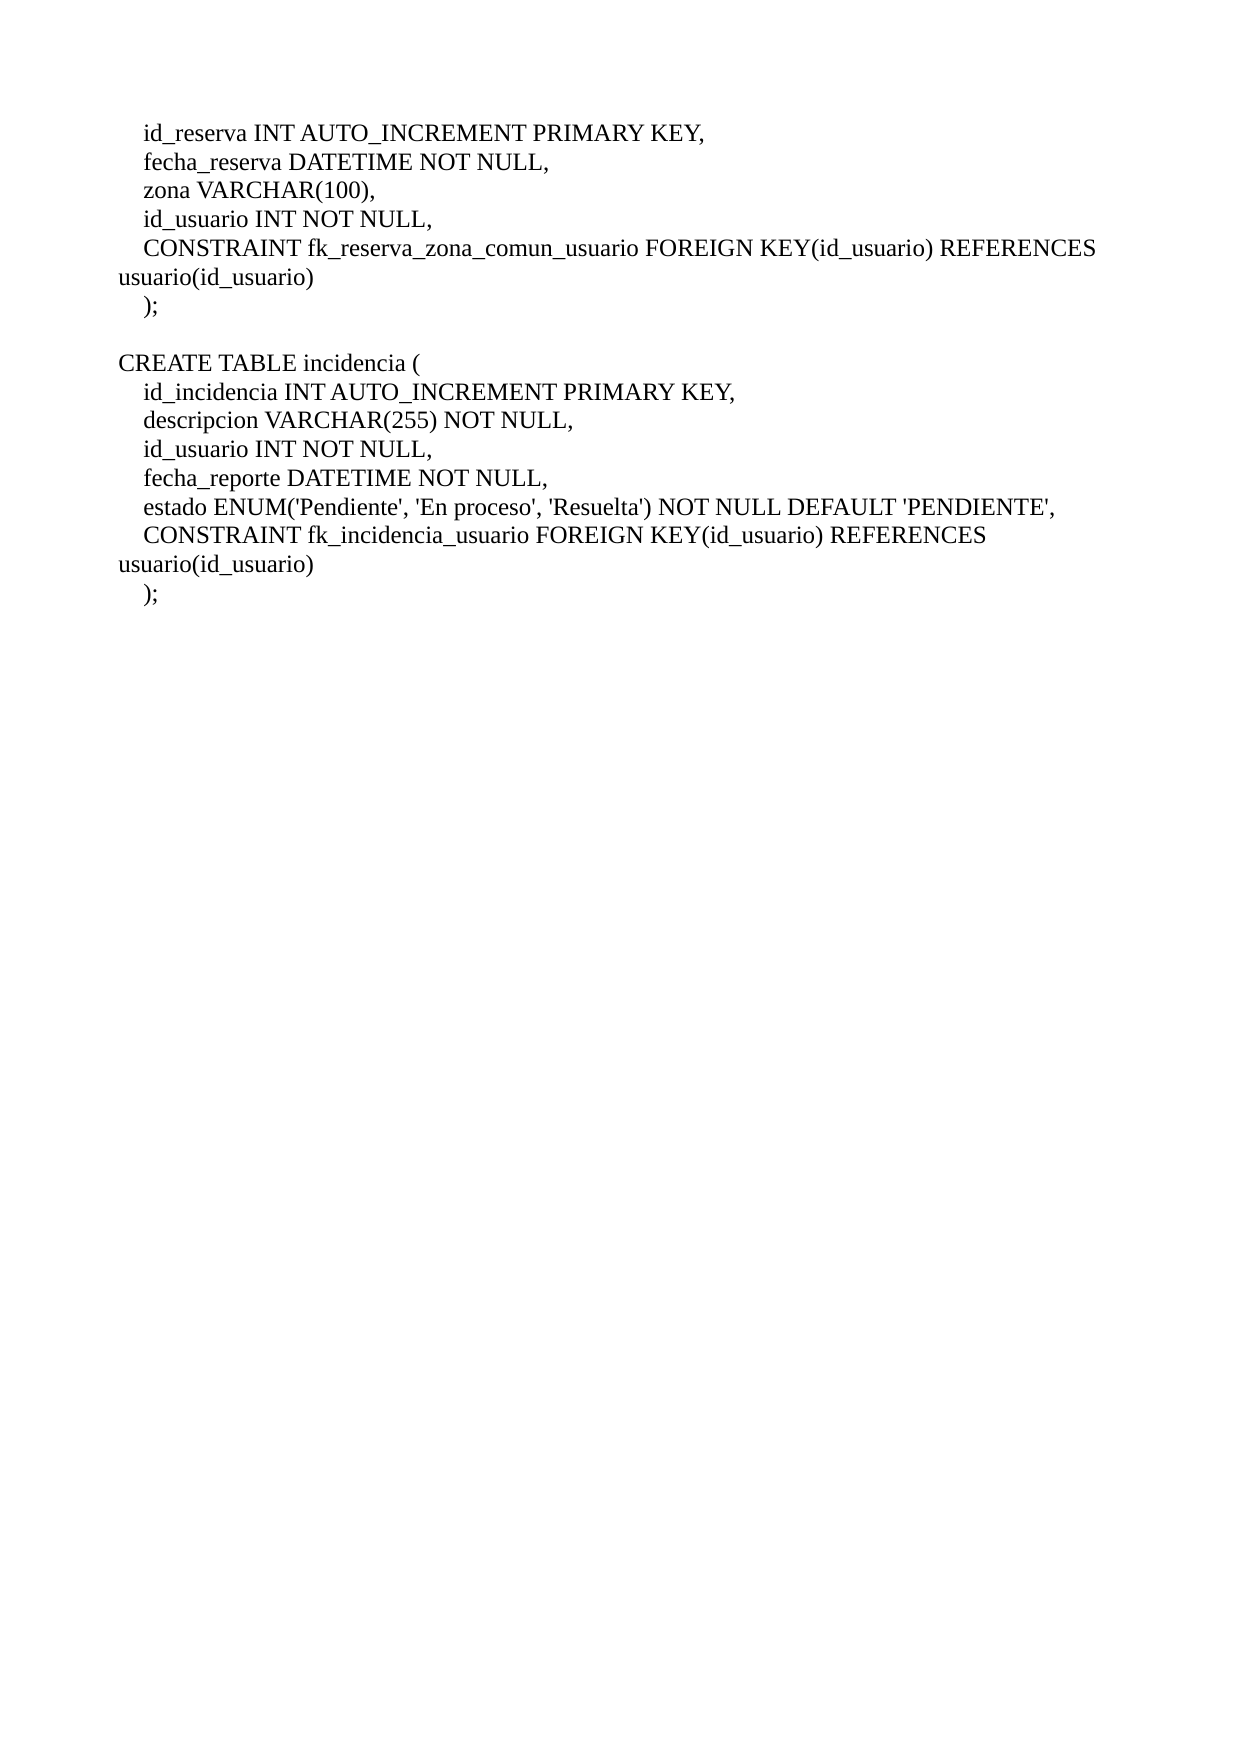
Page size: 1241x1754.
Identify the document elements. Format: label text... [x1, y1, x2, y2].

text id_usuario INT NOT NULL, [118, 204, 1122, 233]
text id_incidencia INT AUTO_INCREMENT PRIMARY KEY, [118, 377, 1122, 406]
text ); [118, 578, 1122, 607]
text CREATE TABLE incidencia ( [118, 348, 1122, 377]
text ); [118, 291, 1122, 319]
text id_usuario INT NOT NULL, [118, 434, 1122, 463]
text CONSTRAINT fk_incidencia_usuario FOREIGN KEY(id_usuario) REFERENCES usuario(id_usuario) [118, 521, 1122, 578]
text CONSTRAINT fk_reserva_zona_comun_usuario FOREIGN KEY(id_usuario) REFERENCES usuario(id_usuario) [118, 233, 1122, 291]
text estado ENUM('Pendiente', 'En proceso', 'Resuelta') NOT NULL DEFAULT 'PENDIENTE', [118, 492, 1122, 521]
text zona VARCHAR(100), [118, 176, 1122, 204]
text fecha_reserva DATETIME NOT NULL, [118, 147, 1122, 176]
text id_reserva INT AUTO_INCREMENT PRIMARY KEY, [118, 118, 1122, 147]
text fecha_reporte DATETIME NOT NULL, [118, 463, 1122, 492]
text descripcion VARCHAR(255) NOT NULL, [118, 406, 1122, 434]
